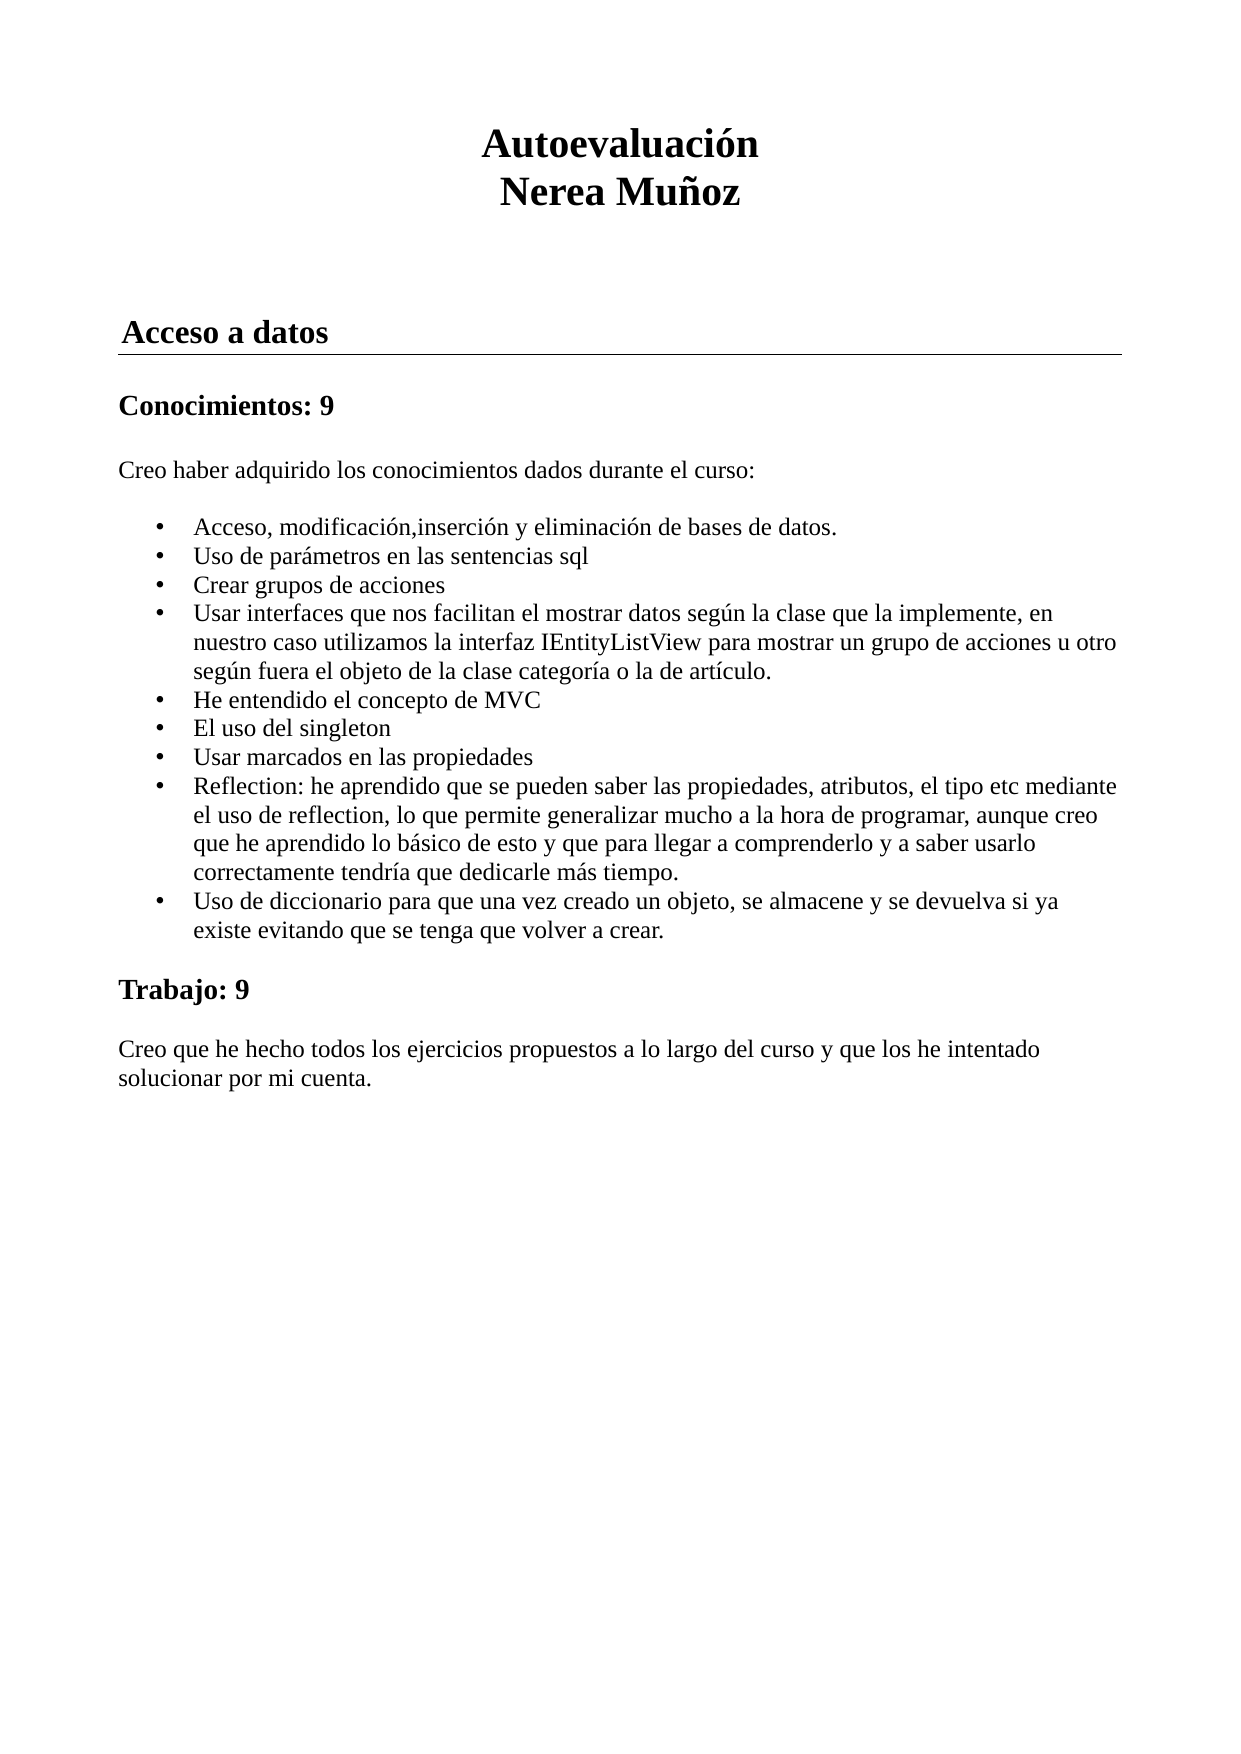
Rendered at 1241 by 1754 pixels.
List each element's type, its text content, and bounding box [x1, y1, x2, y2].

text Creo que he hecho todos los ejercicios propuestos a lo largo del curso y que los he intentado solucionar por mi cuenta. [118, 1034, 1122, 1092]
text Acceso a datos [118, 310, 1122, 354]
list Reflection: he aprendido que se pueden saber las propiedades, atributos, el tipo etc mediante el uso de reflection, lo que permite generalizar mucho a la hora de programar, aunque creo que he aprendido lo básico de esto y que para llegar a comprenderlo y a saber usarlo correctamente tendría que dedicarle más tiempo. [156, 771, 1122, 886]
text Conocimientos: 9 [118, 388, 1122, 421]
list Uso de parámetros en las sentencias sql [156, 541, 1122, 570]
text Autoevaluación [118, 118, 1122, 166]
list Crear grupos de acciones [156, 570, 1122, 598]
list Uso de diccionario para que una vez creado un objeto, se almacene y se devuelva si ya existe evitando que se tenga que volver a crear. [156, 886, 1122, 943]
list He entendido el concepto de MVC [156, 685, 1122, 713]
text Nerea Muñoz [118, 166, 1122, 214]
list El uso del singleton [156, 713, 1122, 742]
list Usar marcados en las propiedades [156, 742, 1122, 771]
text Trabajo: 9 [118, 972, 1122, 1006]
list Usar interfaces que nos facilitan el mostrar datos según la clase que la implemente, en nuestro caso utilizamos la interfaz IEntityListView para mostrar un grupo de acciones u otro según fuera el objeto de la clase categoría o la de artículo. [156, 598, 1122, 685]
list Acceso, modificación,inserción y eliminación de bases de datos. [156, 512, 1122, 541]
text Creo haber adquirido los conocimientos dados durante el curso: [118, 455, 1122, 483]
